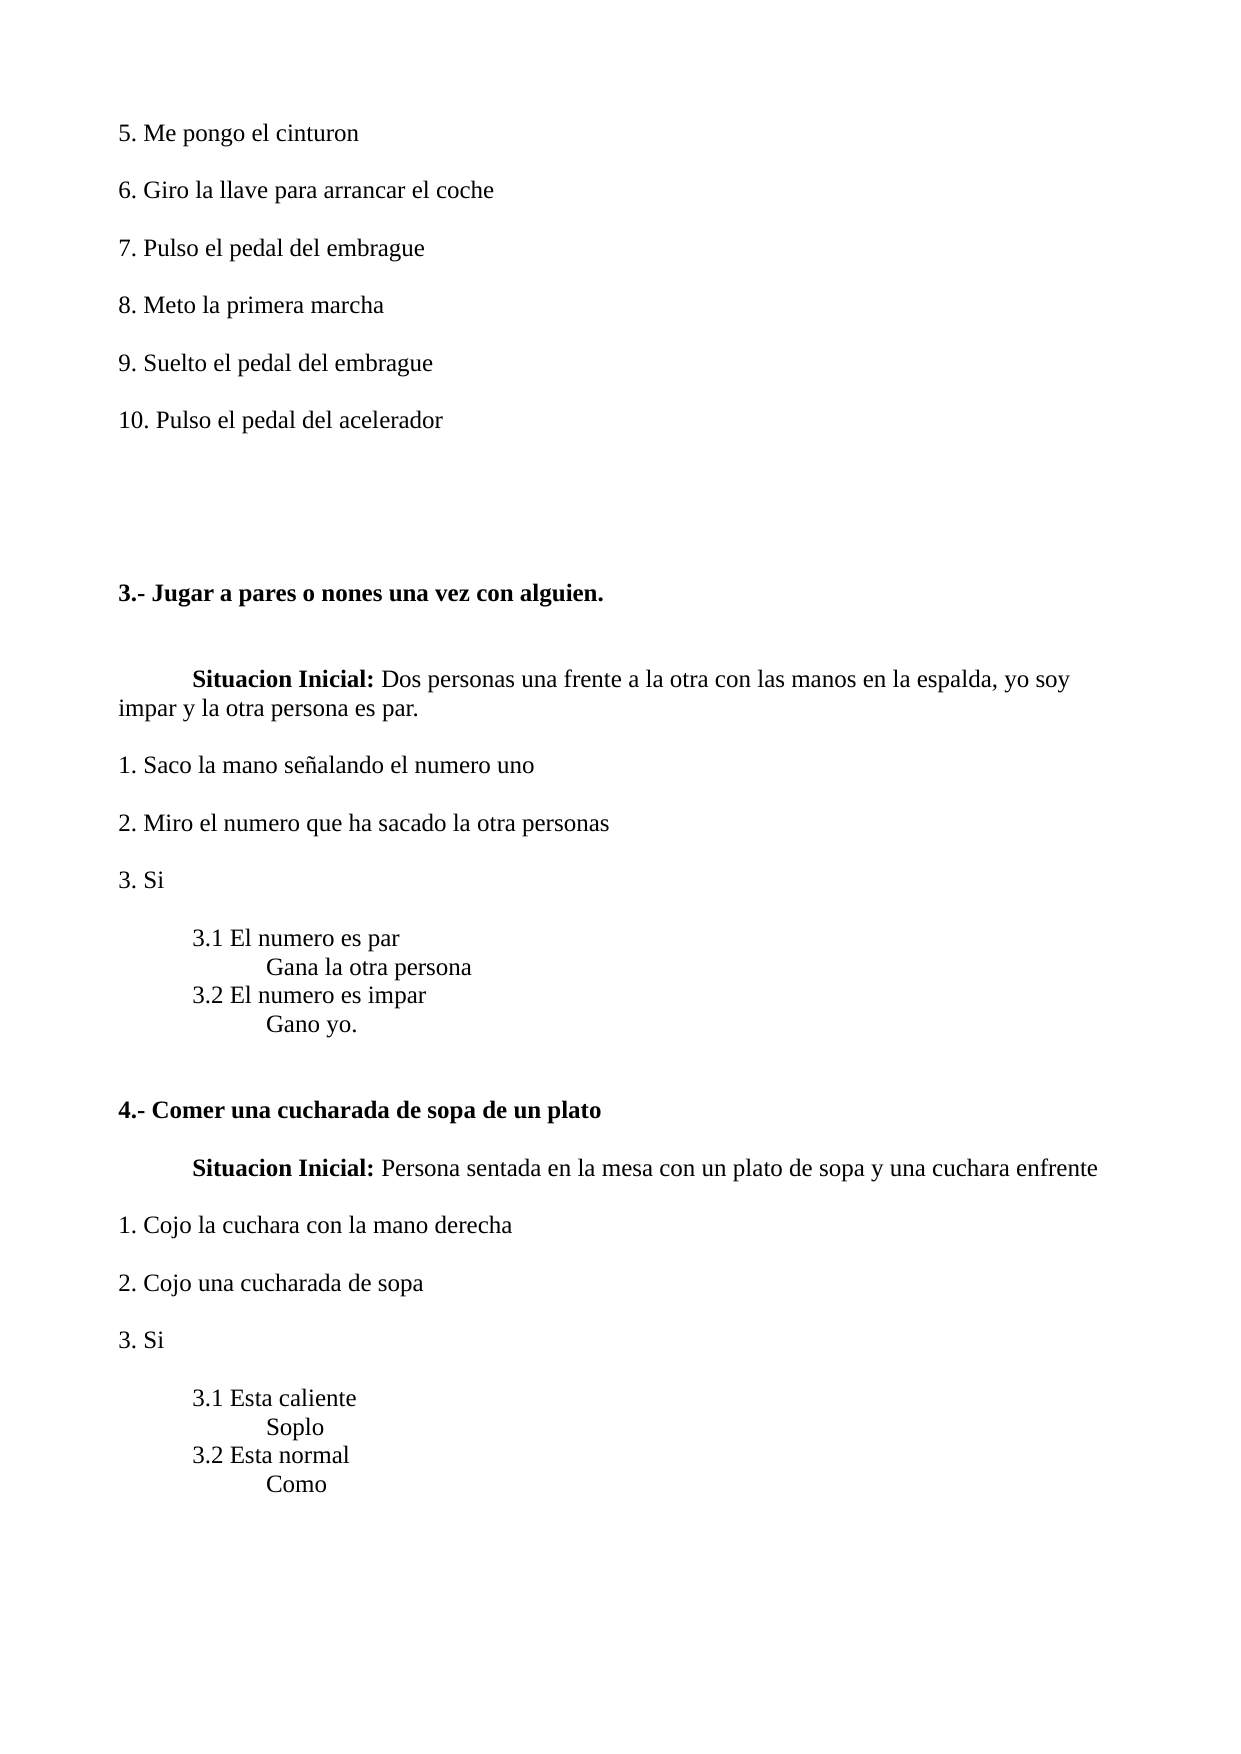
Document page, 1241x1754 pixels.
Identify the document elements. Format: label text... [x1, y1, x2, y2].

text 9. Suelto el pedal del embrague [118, 348, 1122, 377]
text 5. Me pongo el cinturon [118, 118, 1122, 147]
text 2. Cojo una cucharada de sopa [118, 1268, 1122, 1297]
text Gana la otra persona [118, 952, 1122, 981]
text 3.- Jugar a pares o nones una vez con alguien. [118, 578, 1122, 607]
text Soplo [118, 1412, 1122, 1441]
text 1. Saco la mano señalando el numero uno [118, 751, 1122, 779]
text 8. Meto la primera marcha [118, 291, 1122, 319]
text Gano yo. [118, 1009, 1122, 1038]
text Situacion Inicial: Persona sentada en la mesa con un plato de sopa y una cuchara enfrente [118, 1153, 1122, 1182]
text 6. Giro la llave para arrancar el coche [118, 176, 1122, 204]
text 3.1 Esta caliente [118, 1383, 1122, 1412]
text 10. Pulso el pedal del acelerador [118, 406, 1122, 434]
text 3.2 El numero es impar [118, 981, 1122, 1009]
text 2. Miro el numero que ha sacado la otra personas [118, 808, 1122, 837]
text 4.- Comer una cucharada de sopa de un plato [118, 1096, 1122, 1124]
text Situacion Inicial: Dos personas una frente a la otra con las manos en la espalda, yo soy impar y la otra persona es par. [118, 664, 1122, 722]
text 7. Pulso el pedal del embrague [118, 233, 1122, 262]
text 1. Cojo la cuchara con la mano derecha [118, 1211, 1122, 1239]
text 3. Si [118, 866, 1122, 894]
text 3. Si [118, 1326, 1122, 1354]
text 3.2 Esta normal [118, 1441, 1122, 1469]
text 3.1 El numero es par [118, 923, 1122, 952]
text Como [118, 1469, 1122, 1498]
